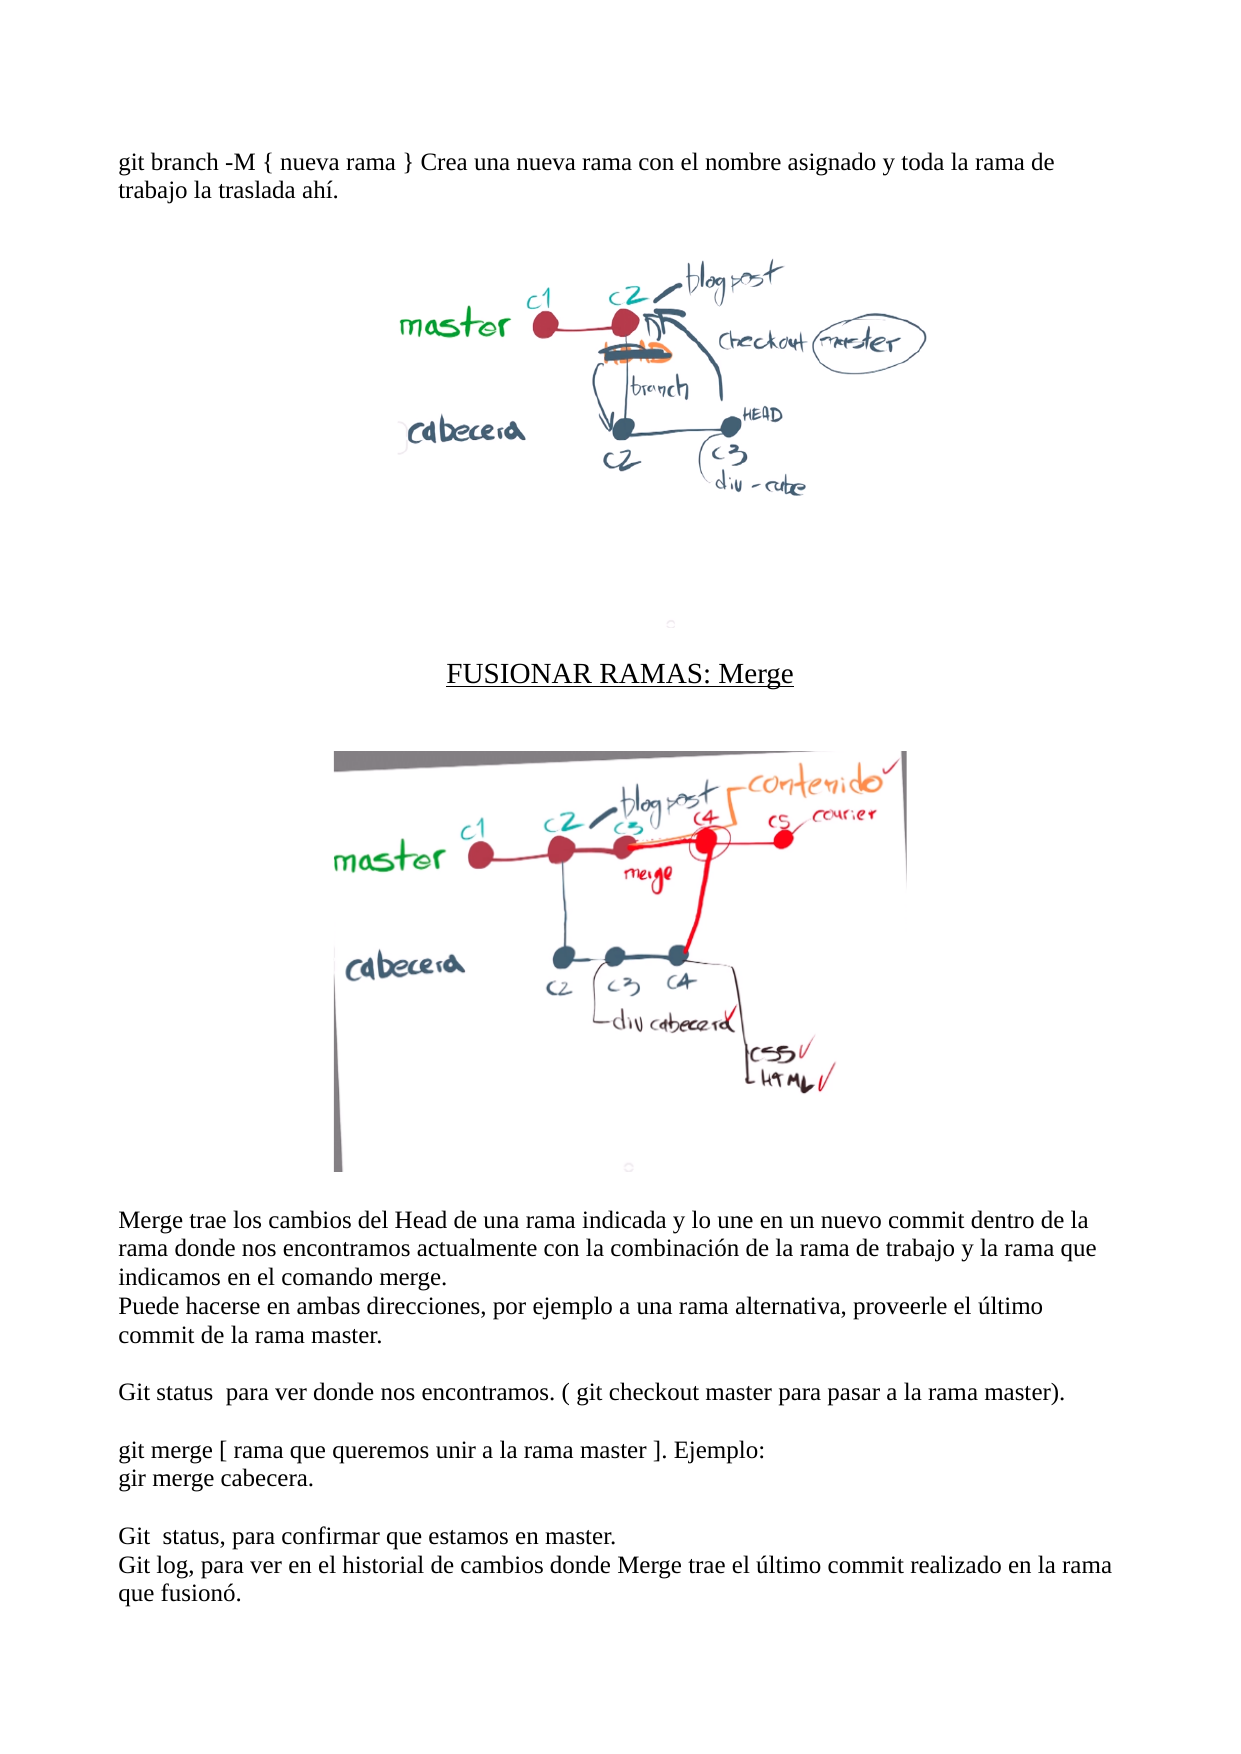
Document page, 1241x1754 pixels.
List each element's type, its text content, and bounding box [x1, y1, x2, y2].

text Git log, para ver en el historial de cambios donde Merge trae el último commit realizado en la rama que fusionó. [118, 1550, 1122, 1607]
text Git status para ver donde nos encontramos. ( git checkout master para pasar a la rama master). [118, 1377, 1122, 1406]
text Puede hacerse en ambas direcciones, por ejemplo a una rama alternativa, proveerle el último commit de la rama master. [118, 1291, 1122, 1348]
text Merge trae los cambios del Head de una rama indicada y lo une en un nuevo commit dentro de la rama donde nos encontramos actualmente con la combinación de la rama de trabajo y la rama que indicamos en el comando merge. [118, 1205, 1122, 1291]
text git branch -M { nueva rama } Crea una nueva rama con el nombre asignado y toda la rama de trabajo la traslada ahí. [118, 147, 1122, 204]
text gir merge cabecera. [118, 1463, 1122, 1492]
text git merge [ rama que queremos unir a la rama master ]. Ejemplo: [118, 1435, 1122, 1463]
picture [397, 243, 953, 628]
picture [333, 751, 907, 1172]
text Git status, para confirmar que estamos en master. [118, 1521, 1122, 1550]
text FUSIONAR RAMAS: Merge [118, 657, 1122, 690]
